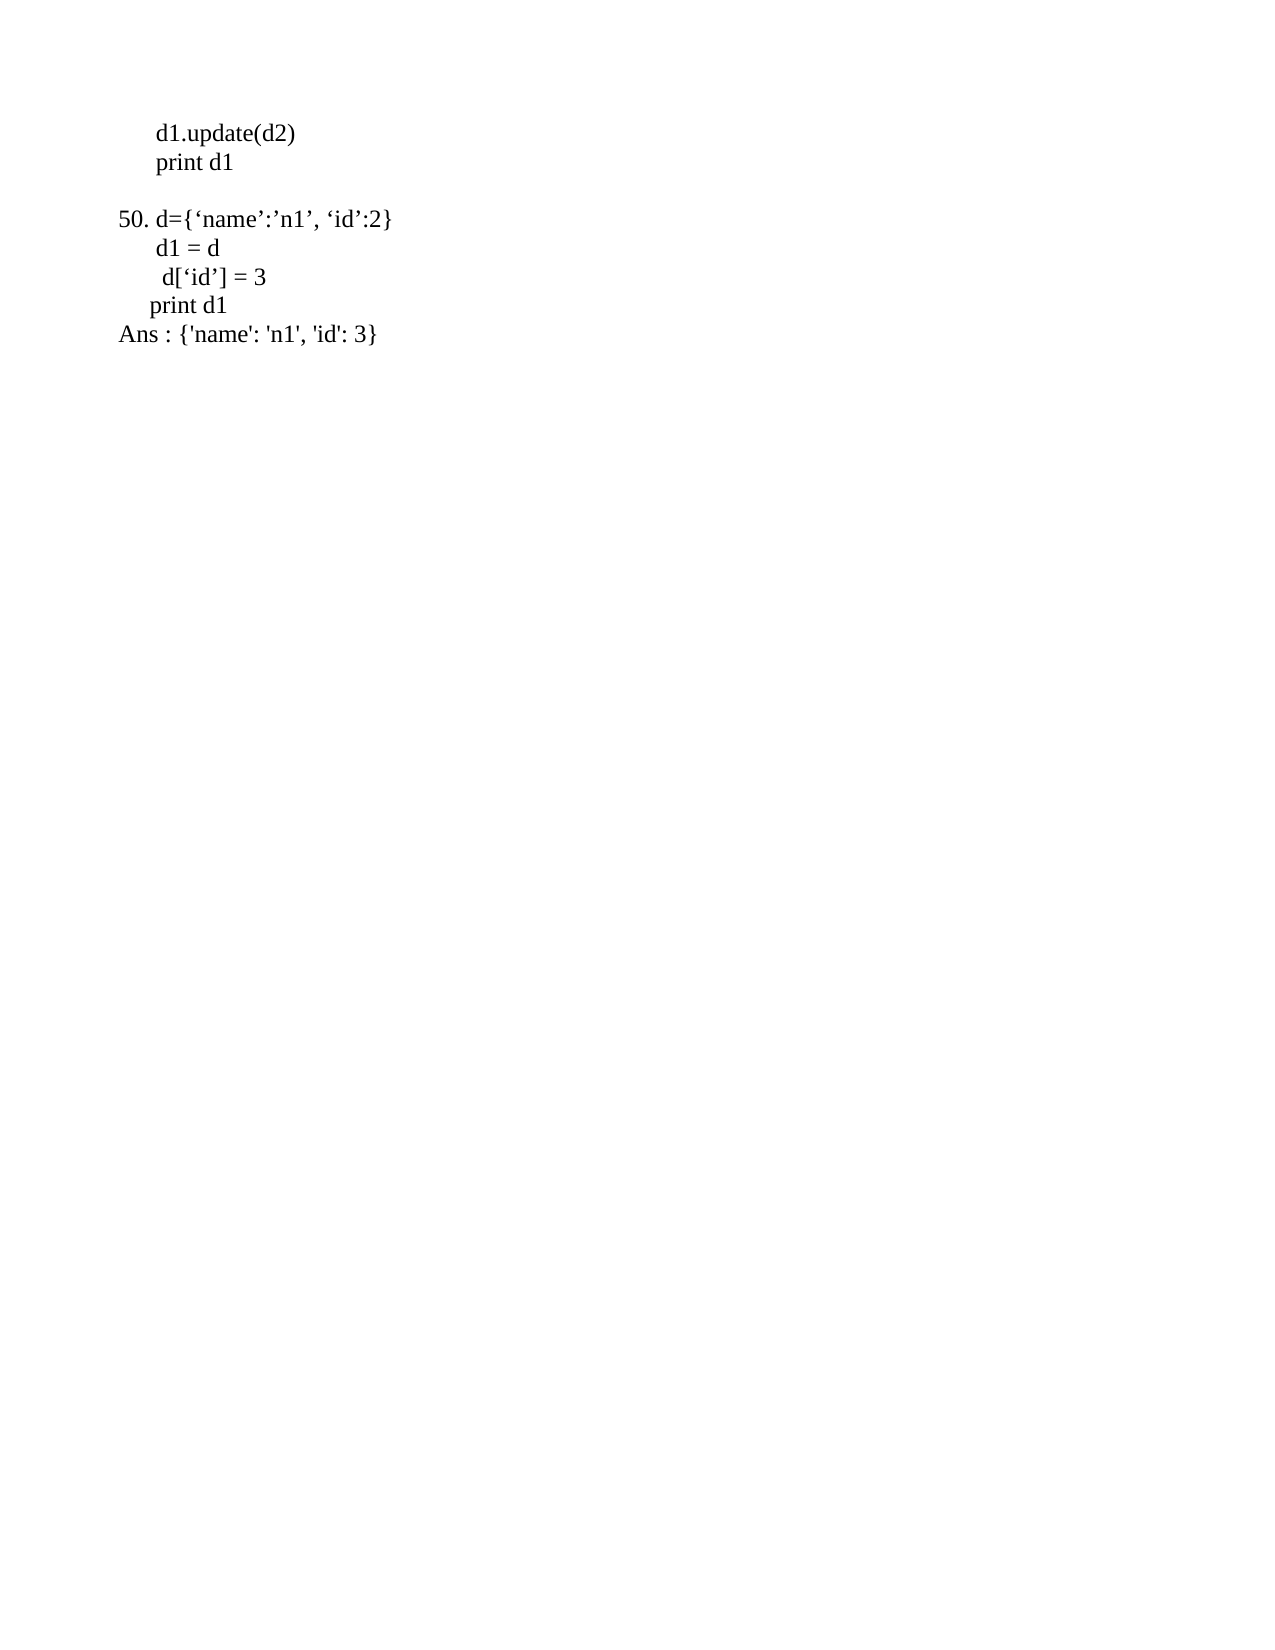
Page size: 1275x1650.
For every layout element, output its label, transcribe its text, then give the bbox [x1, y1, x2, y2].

text Ans : {'name': 'n1', 'id': 3} [118, 319, 1157, 348]
text print d1 [118, 147, 1157, 176]
text print d1 [118, 291, 1157, 319]
text d[‘id’] = 3 [118, 262, 1157, 291]
text 50. d={‘name’:’n1’, ‘id’:2} [118, 204, 1157, 233]
text d1.update(d2) [118, 118, 1157, 147]
text d1 = d [118, 233, 1157, 262]
